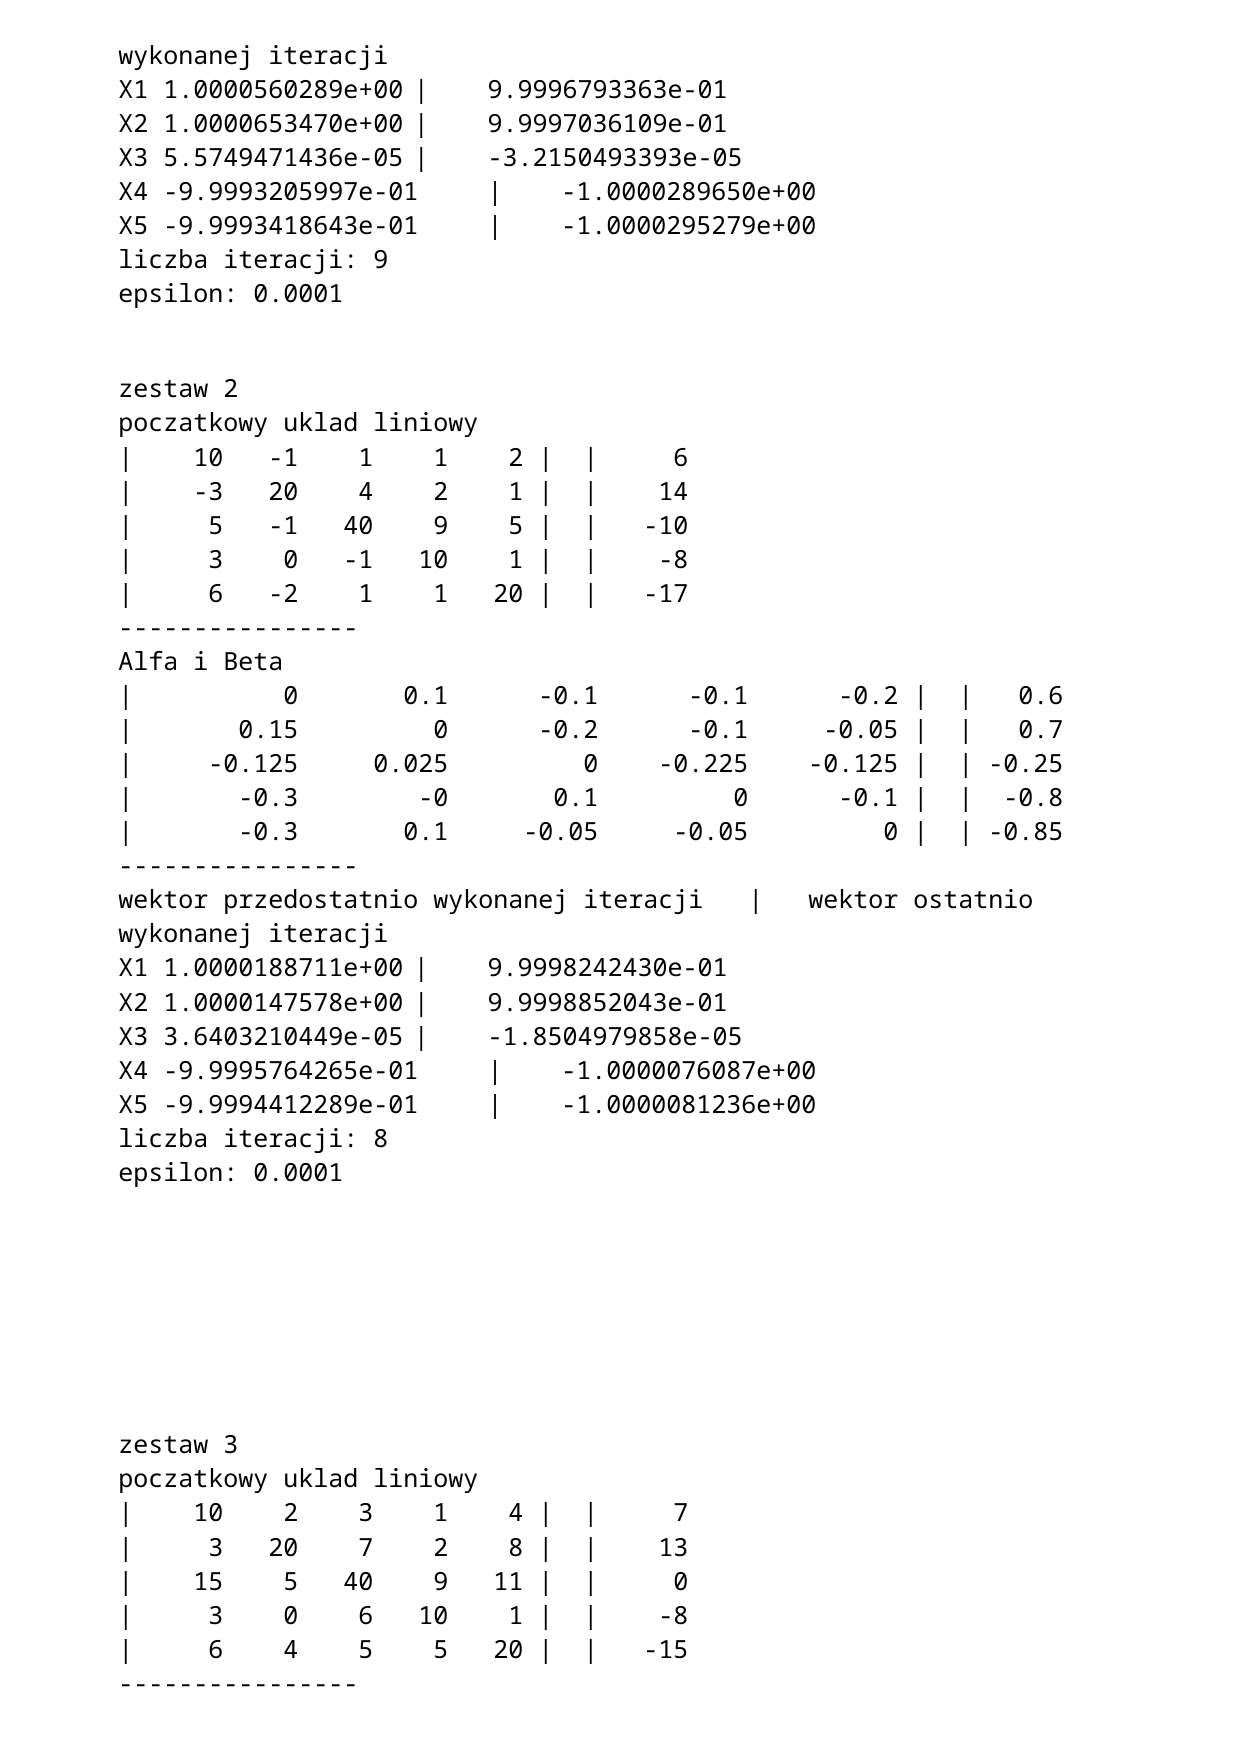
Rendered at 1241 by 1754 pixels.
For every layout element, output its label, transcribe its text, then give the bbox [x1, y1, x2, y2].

text | 6 -2 1 1 20 | | -17 [118, 575, 1122, 609]
text X5 -9.9993418643e-01 | -1.0000295279e+00 [118, 208, 1122, 242]
text poczatkowy uklad liniowy [118, 405, 1122, 439]
text | 10 2 3 1 4 | | 7 [118, 1495, 1122, 1529]
text wektor przedostatnio wykonanej iteracji | wektor ostatnio wykonanej iteracji [118, 882, 1122, 950]
text zestaw 3 [118, 1427, 1122, 1461]
text | 3 0 -1 10 1 | | -8 [118, 541, 1122, 575]
text | 3 20 7 2 8 | | 13 [118, 1529, 1122, 1563]
text | 3 0 6 10 1 | | -8 [118, 1597, 1122, 1631]
text | -3 20 4 2 1 | | 14 [118, 473, 1122, 507]
text X1 1.0000560289e+00 | 9.9996793363e-01 [118, 72, 1122, 106]
text X4 -9.9995764265e-01 | -1.0000076087e+00 [118, 1052, 1122, 1086]
text | 15 5 40 9 11 | | 0 [118, 1563, 1122, 1597]
text liczba iteracji: 8 [118, 1120, 1122, 1154]
text ---------------- [118, 609, 1122, 643]
text | 10 -1 1 1 2 | | 6 [118, 439, 1122, 473]
text ---------------- [118, 1665, 1122, 1699]
text poczatkowy uklad liniowy [118, 1461, 1122, 1495]
text epsilon: 0.0001 [118, 276, 1122, 310]
text liczba iteracji: 9 [118, 242, 1122, 276]
text epsilon: 0.0001 [118, 1154, 1122, 1188]
text wykonanej iteracji [118, 37, 1122, 72]
text X3 5.5749471436e-05 | -3.2150493393e-05 [118, 140, 1122, 174]
text Alfa i Beta [118, 643, 1122, 678]
text | -0.125 0.025 0 -0.225 -0.125 | | -0.25 [118, 746, 1122, 780]
text ---------------- [118, 848, 1122, 882]
text | 6 4 5 5 20 | | -15 [118, 1631, 1122, 1665]
text | 5 -1 40 9 5 | | -10 [118, 507, 1122, 541]
text zestaw 2 [118, 371, 1122, 405]
text X2 1.0000147578e+00 | 9.9998852043e-01 [118, 984, 1122, 1018]
text | 0 0.1 -0.1 -0.1 -0.2 | | 0.6 [118, 678, 1122, 712]
text | 0.15 0 -0.2 -0.1 -0.05 | | 0.7 [118, 712, 1122, 746]
text X4 -9.9993205997e-01 | -1.0000289650e+00 [118, 174, 1122, 208]
text X5 -9.9994412289e-01 | -1.0000081236e+00 [118, 1086, 1122, 1120]
text X1 1.0000188711e+00 | 9.9998242430e-01 [118, 950, 1122, 984]
text | -0.3 -0 0.1 0 -0.1 | | -0.8 [118, 780, 1122, 814]
text X2 1.0000653470e+00 | 9.9997036109e-01 [118, 106, 1122, 140]
text | -0.3 0.1 -0.05 -0.05 0 | | -0.85 [118, 814, 1122, 848]
text X3 3.6403210449e-05 | -1.8504979858e-05 [118, 1018, 1122, 1052]
